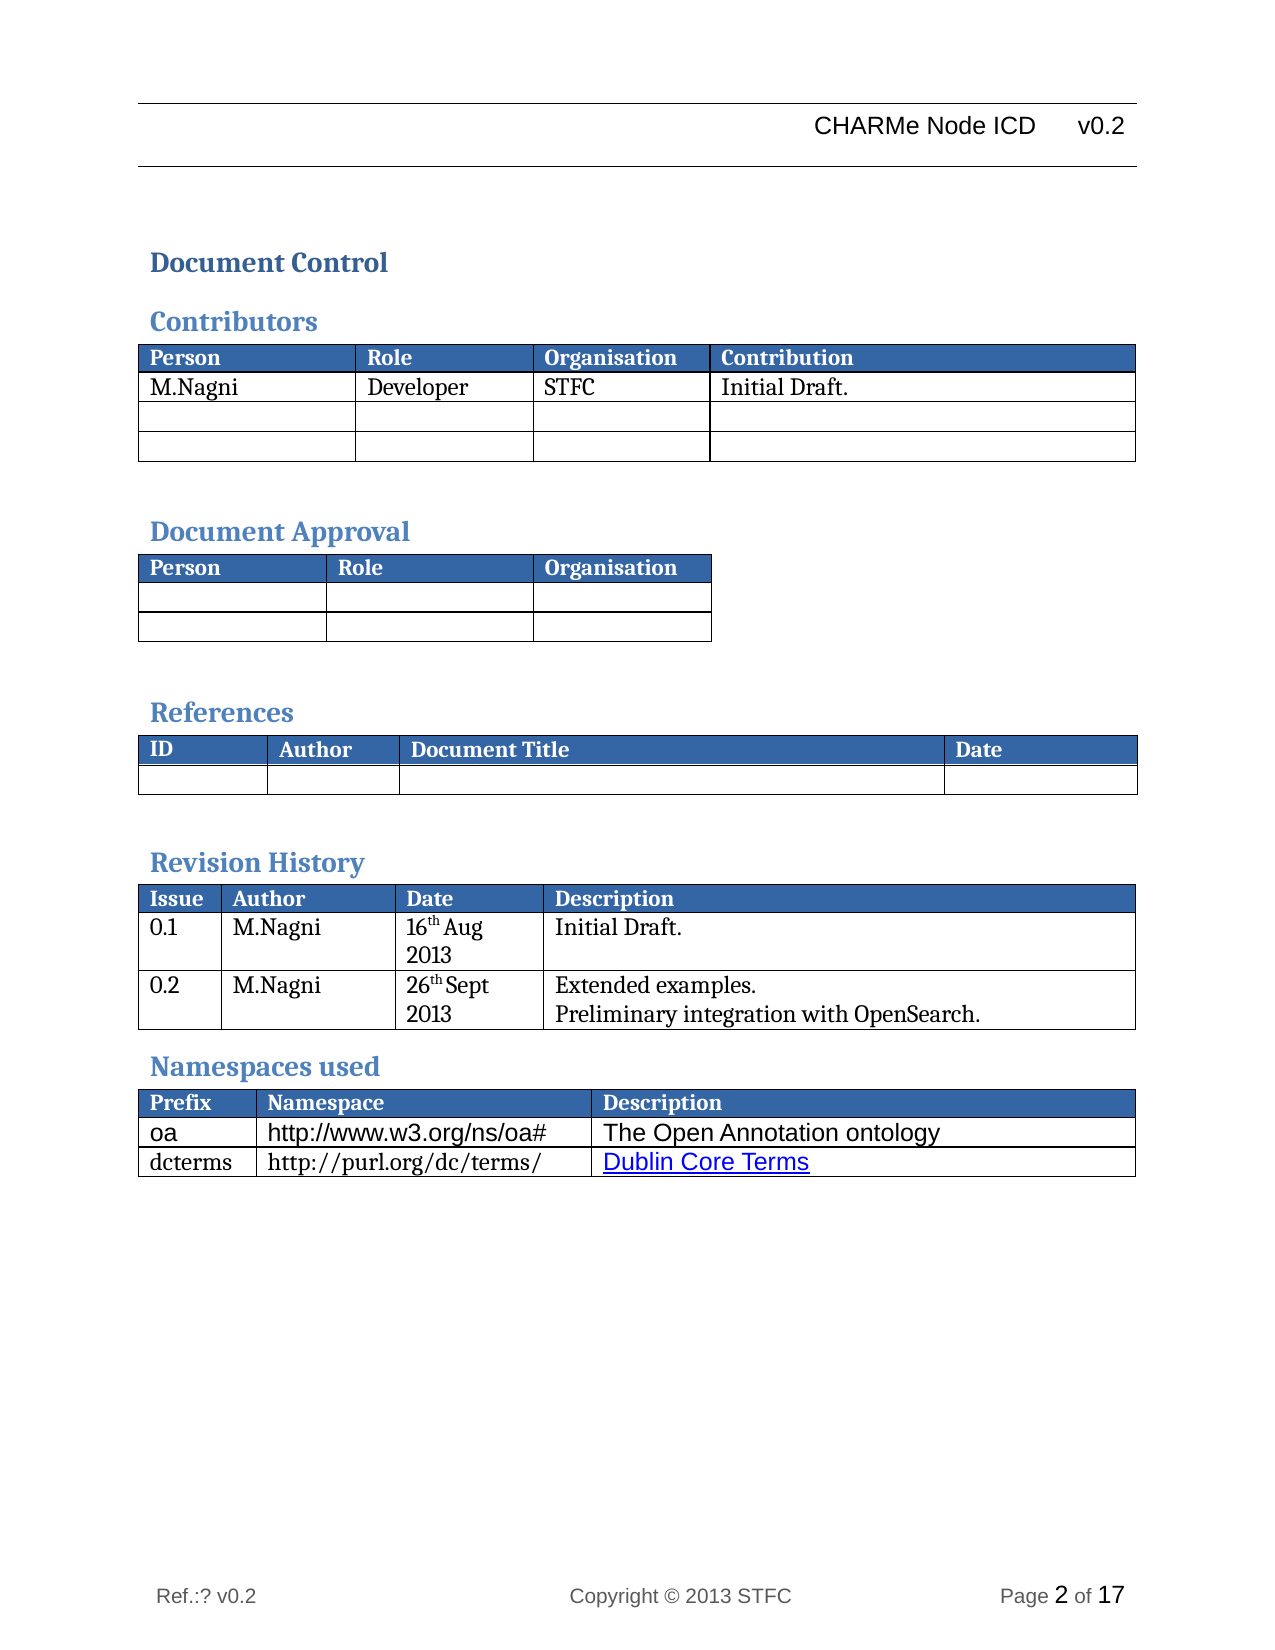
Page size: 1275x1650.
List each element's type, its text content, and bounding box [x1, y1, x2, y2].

table_cell dcterms [139, 1148, 256, 1176]
table_cell Dublin Core Terms [592, 1148, 1135, 1176]
table_cell [534, 432, 709, 461]
table_cell Developer [356, 373, 533, 401]
table_cell [534, 402, 709, 431]
table_header Role [327, 555, 533, 582]
table_cell [356, 402, 533, 431]
table_cell 0.1 [139, 913, 221, 970]
table_header Author [222, 885, 395, 912]
table_cell [400, 766, 944, 794]
table_header Prefix [139, 1090, 256, 1117]
table_cell Initial Draft. [544, 913, 1135, 970]
table_cell [327, 583, 533, 611]
text Namespaces used [150, 1051, 1125, 1084]
table_header Issue [139, 885, 221, 912]
text Contributors [150, 305, 1125, 339]
table_header Organisation [534, 345, 709, 371]
table_cell [945, 766, 1137, 794]
table_cell [711, 432, 1135, 461]
table_cell Extended examples. Preliminary integration with OpenSearch. [544, 971, 1135, 1029]
table_cell The Open Annotation ontology [592, 1118, 1135, 1146]
text Document Control [150, 246, 1125, 279]
table_header Description [592, 1090, 1135, 1117]
table_cell [356, 432, 533, 461]
table_cell [534, 613, 711, 641]
table_cell 16th Aug 2013 [396, 913, 543, 970]
text Revision History [150, 846, 1125, 879]
text References [150, 696, 1125, 729]
table_cell [534, 583, 711, 611]
table_cell [139, 766, 267, 794]
table_header Organisation [534, 555, 711, 582]
table_cell [139, 613, 326, 641]
table_cell M.Nagni [222, 913, 395, 970]
table_header Person [139, 555, 326, 582]
table_cell M.Nagni [222, 971, 395, 1029]
table_cell [139, 432, 355, 461]
table_cell [139, 402, 355, 431]
table_header Description [544, 885, 1135, 912]
table_header Person [139, 345, 355, 371]
table_header Role [356, 345, 533, 371]
table_header Contribution [711, 345, 1135, 371]
table_cell Initial Draft. [711, 373, 1135, 401]
text Document Approval [150, 516, 1125, 549]
table_cell [327, 613, 533, 641]
table_cell 0.2 [139, 971, 221, 1029]
table_header Date [945, 736, 1137, 764]
table_header Namespace [257, 1090, 591, 1117]
table_cell oa [139, 1118, 256, 1146]
table_cell 26th Sept 2013 [396, 971, 543, 1029]
table_header Author [268, 736, 399, 764]
table_cell http://www.w3.org/ns/oa# [257, 1118, 591, 1146]
table_cell [268, 766, 399, 794]
table_cell http://purl.org/dc/terms/ [257, 1148, 591, 1176]
table_cell STFC [534, 373, 709, 401]
table_header Date [396, 885, 543, 912]
table_cell [711, 402, 1135, 431]
table_cell M.Nagni [139, 373, 355, 401]
table_header Document Title [400, 736, 944, 764]
table_cell [139, 583, 326, 611]
table_header ID [139, 736, 267, 764]
